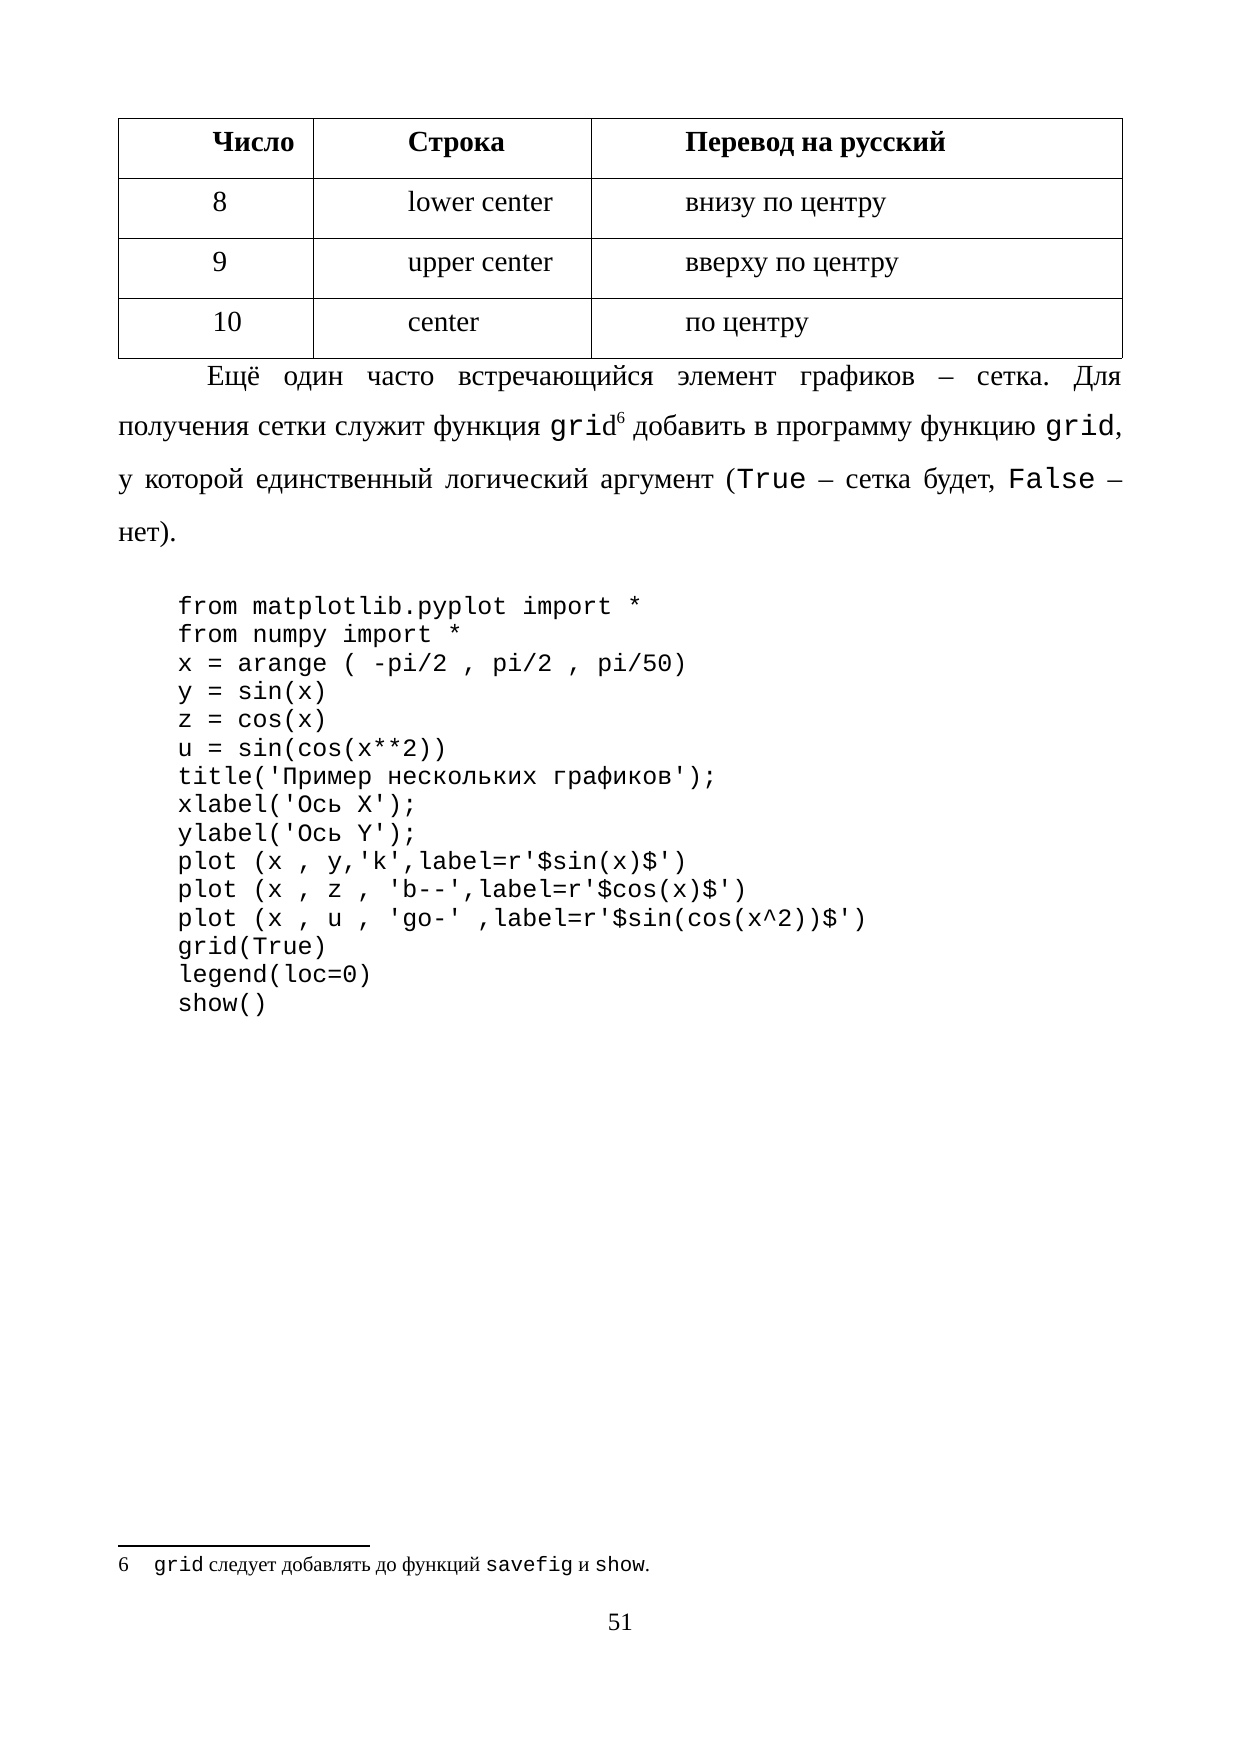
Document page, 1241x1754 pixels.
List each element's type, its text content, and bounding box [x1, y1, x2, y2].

text plot (x , u , 'go-' ,label=r'$sin(cos(x^2))$') [177, 905, 1122, 934]
table_cell по центру [592, 299, 1122, 358]
table_cell 9 [119, 239, 313, 298]
table_cell внизу по центру [592, 179, 1122, 238]
table_cell 8 [119, 179, 313, 238]
table_cell 10 [119, 299, 313, 358]
text Ещё один часто встречающийся элемент графиков – сетка. Для получения сетки служит функция grid добавить в программу функцию grid, у которой единственный логический аргумент (True – сетка будет, False – нет). [118, 359, 1122, 547]
table_cell upper center [314, 239, 591, 298]
text title('Пример нескольких графиков'); [177, 764, 1122, 792]
text xlabel('Ось Х'); [177, 792, 1122, 820]
text y = sin(x) [177, 679, 1122, 707]
table_header Перевод на русский [592, 119, 1122, 178]
text z = cos(x) [177, 707, 1122, 735]
table_header Строка [314, 119, 591, 178]
text x = arange ( -pi/2 , pi/2 , pi/50) [177, 650, 1122, 679]
text plot (x , y,'k',label=r'$sin(x)$') [177, 849, 1122, 877]
table_cell center [314, 299, 591, 358]
text legend(loc=0) [177, 962, 1122, 990]
text grid(True) [177, 934, 1122, 962]
text plot (x , z , 'b--',label=r'$cos(x)$') [177, 877, 1122, 905]
text u = sin(cos(x**2)) [177, 735, 1122, 764]
text from matplotlib.pyplot import * [177, 594, 1122, 622]
text grid следует добавлять до функций savefig и show. [118, 1552, 1122, 1578]
text ylabel('Ось Y'); [177, 820, 1122, 849]
table_cell lower center [314, 179, 591, 238]
text show() [177, 990, 1122, 1019]
table_cell вверху по центру [592, 239, 1122, 298]
table_header Число [119, 119, 313, 178]
text from numpy import * [177, 622, 1122, 650]
